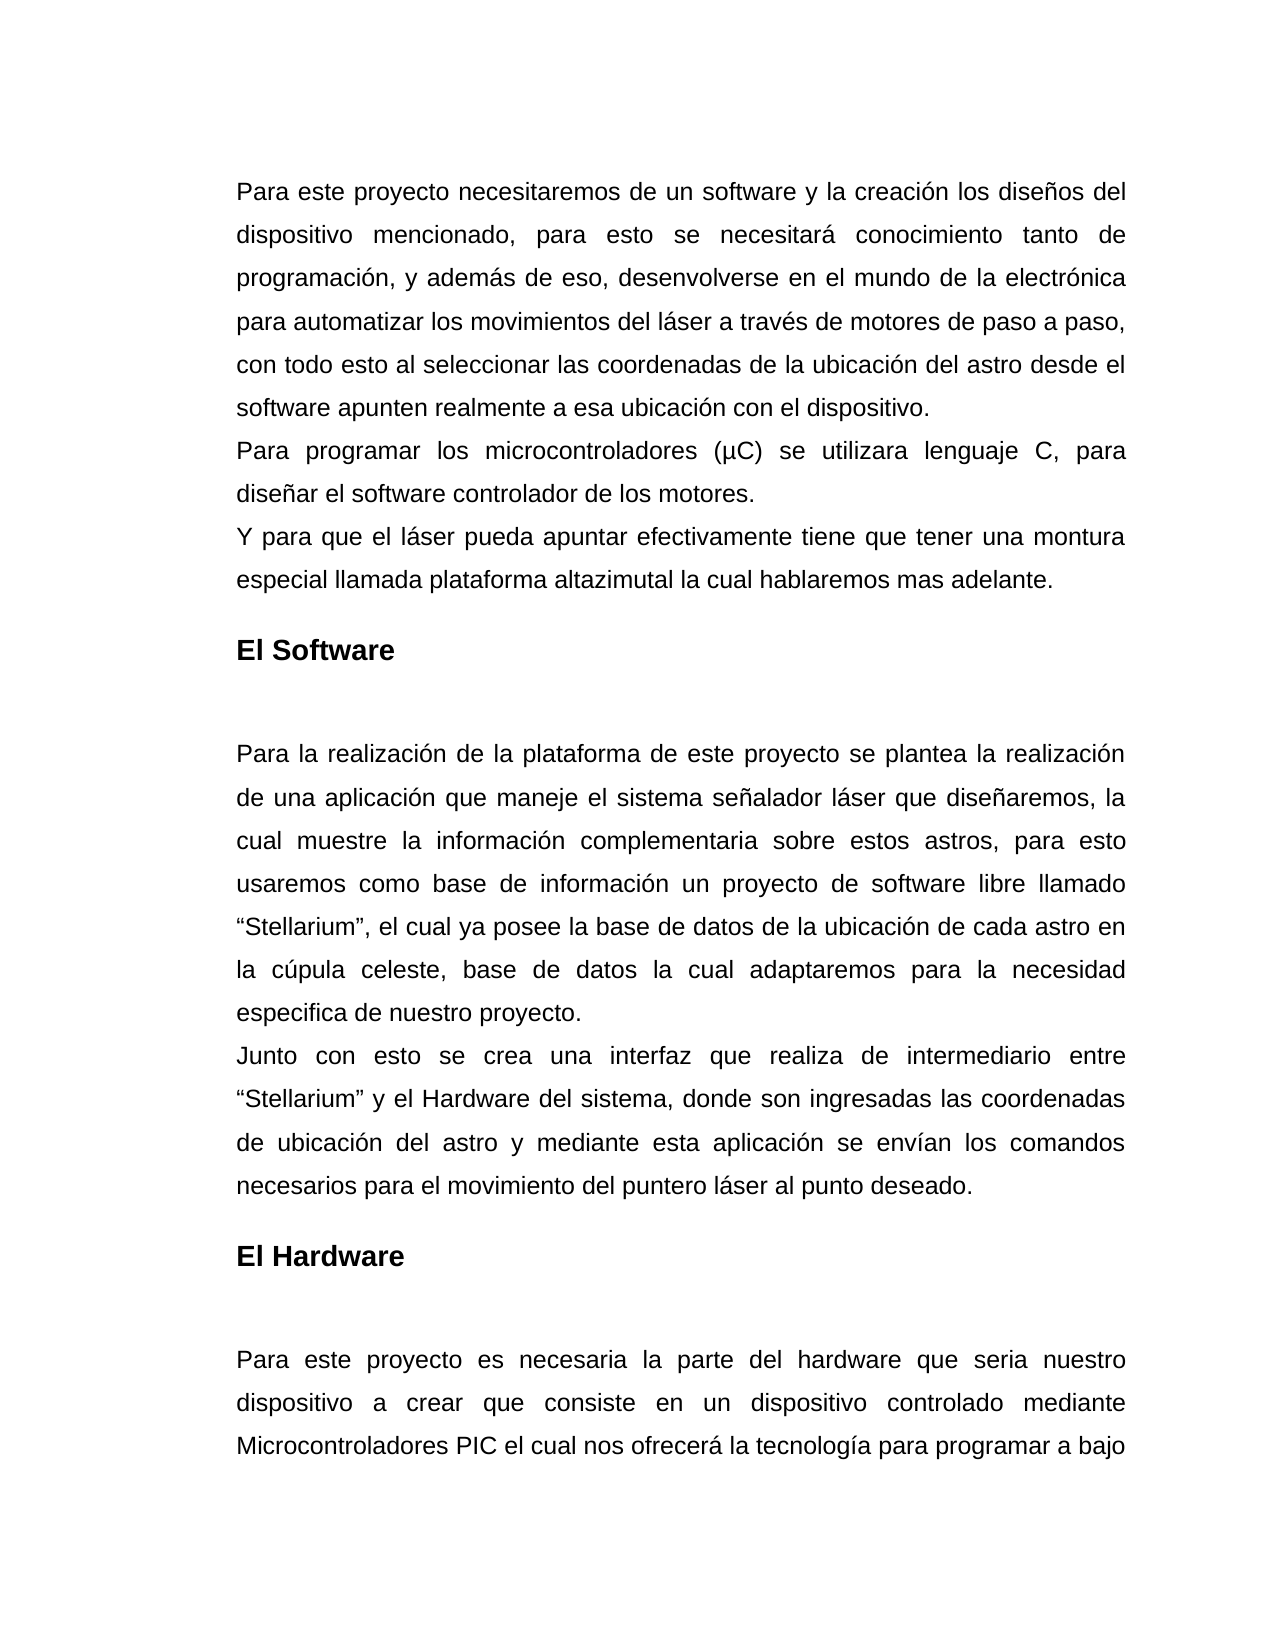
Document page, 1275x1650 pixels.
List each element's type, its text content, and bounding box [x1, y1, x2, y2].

text Y para que el láser pueda apuntar efectivamente tiene que tener una montura especial llamada plataforma altazimutal la cual hablaremos mas adelante. [236, 522, 1127, 594]
text Para programar los microcontroladores (µC) se utilizara lenguaje C, para diseñar el software controlador de los motores. [236, 436, 1127, 508]
text Para este proyecto es necesaria la parte del hardware que seria nuestro dispositivo a crear que consiste en un dispositivo controlado mediante Microcontroladores PIC el cual nos ofrecerá la tecnología para programar a bajo [236, 1345, 1127, 1460]
text Junto con esto se crea una interfaz que realiza de intermediario entre “Stellarium” y el Hardware del sistema, donde son ingresadas las coordenadas de ubicación del astro y mediante esta aplicación se envían los comandos necesarios para el movimiento del puntero láser al punto deseado. [236, 1041, 1127, 1199]
subtitle El Hardware [236, 1239, 1127, 1272]
text Para la realización de la plataforma de este proyecto se plantea la realización de una aplicación que maneje el sistema señalador láser que diseñaremos, la cual muestre la información complementaria sobre estos astros, para esto usaremos como base de información un proyecto de software libre llamado “Stellarium”, el cual ya posee la base de datos de la ubicación de cada astro en la cúpula celeste, base de datos la cual adaptaremos para la necesidad especifica de nuestro proyecto. [236, 739, 1127, 1027]
subtitle El Software [236, 633, 1127, 667]
text Para este proyecto necesitaremos de un software y la creación los diseños del dispositivo mencionado, para esto se necesitará conocimiento tanto de programación, y además de eso, desenvolverse en el mundo de la electrónica para automatizar los movimientos del láser a través de motores de paso a paso, con todo esto al seleccionar las coordenadas de la ubicación del astro desde el software apunten realmente a esa ubicación con el dispositivo. [236, 177, 1127, 422]
